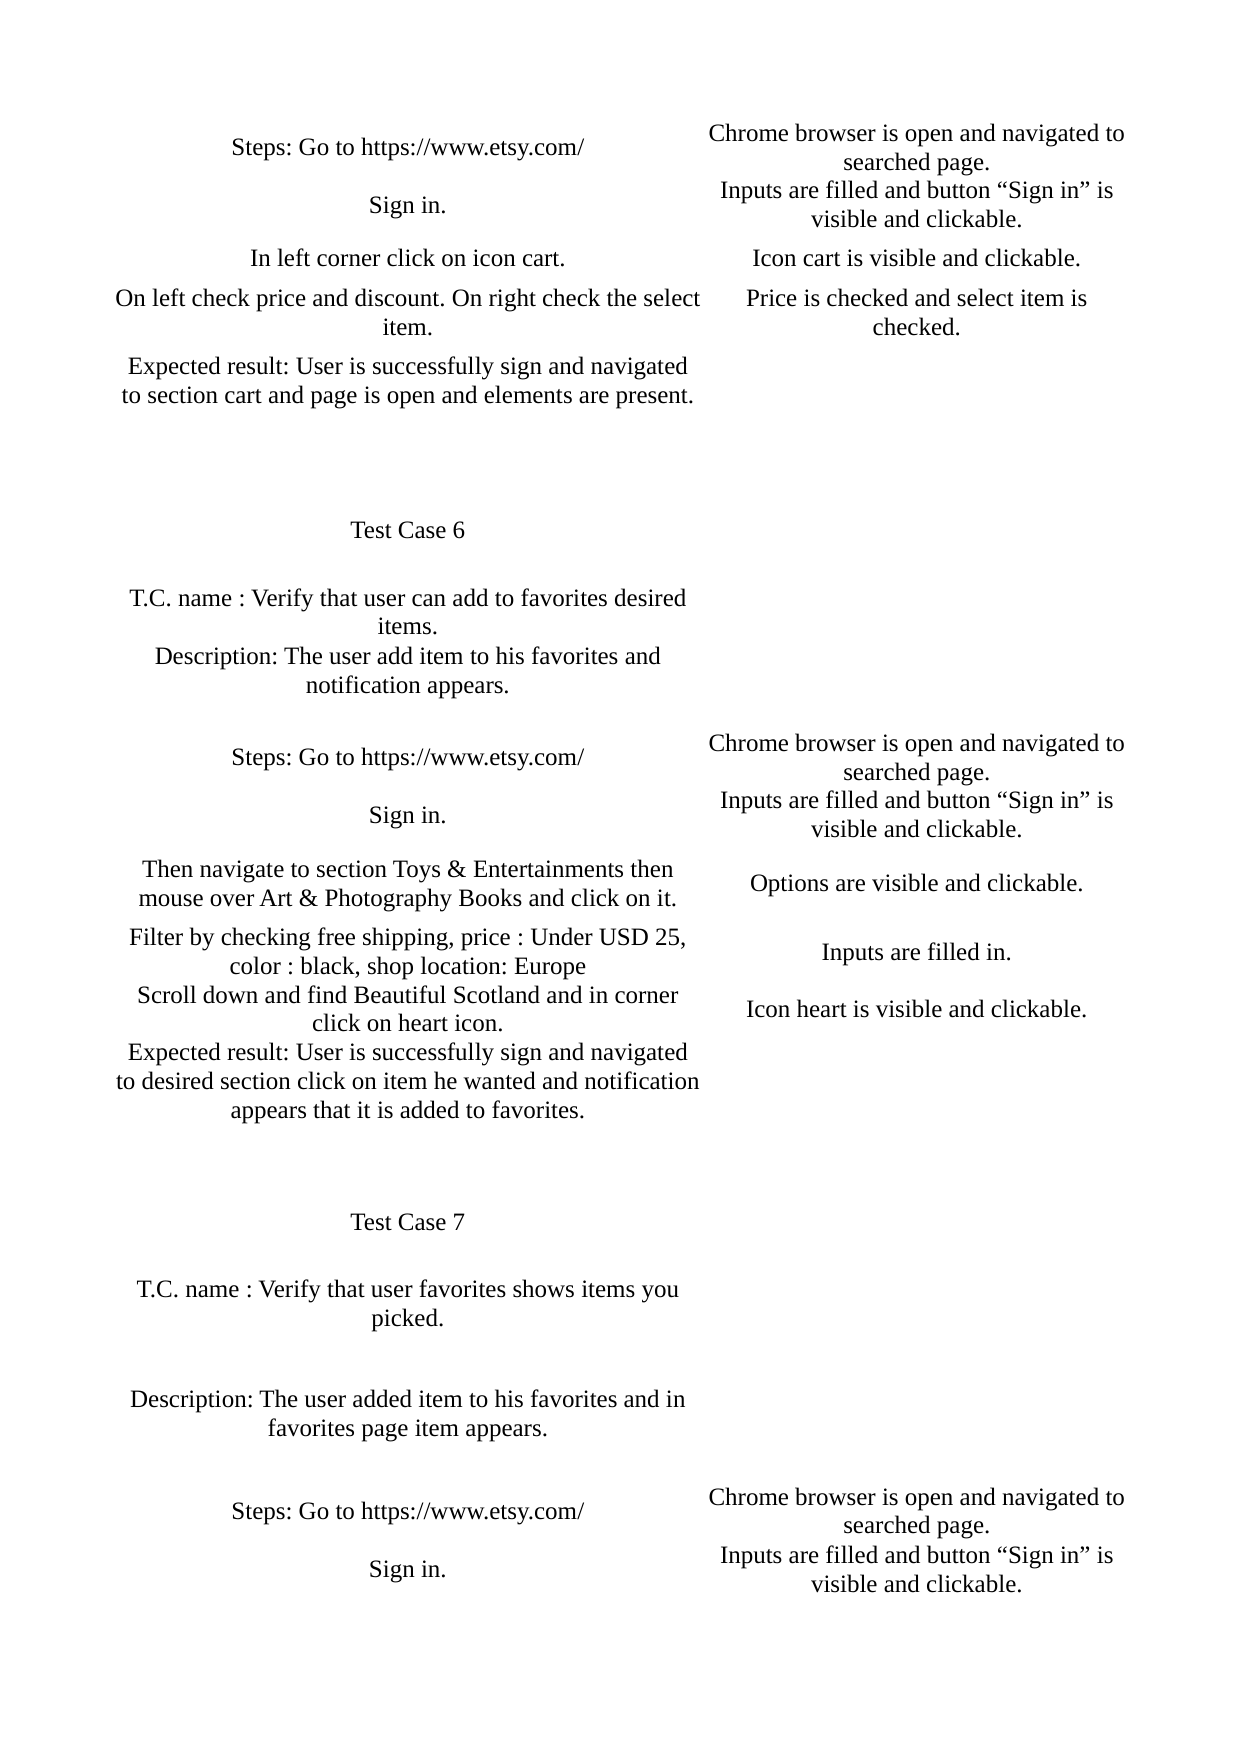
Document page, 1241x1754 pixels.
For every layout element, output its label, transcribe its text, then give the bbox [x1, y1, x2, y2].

table_cell Expected result: User is successfully sign and navigated to section cart and page is open and elements are present. [112, 340, 703, 419]
table_cell Icon cart is visible and clickable. [704, 233, 1130, 283]
table_cell On left check price and discount. On right check the select item. [112, 283, 703, 340]
table_cell [704, 1037, 1130, 1123]
table_cell [704, 1344, 1130, 1373]
table_cell [704, 1124, 1130, 1152]
table_cell [704, 420, 1130, 448]
table_cell Inputs are filled and button “Sign in” is visible and clickable. [704, 176, 1130, 233]
table_cell [704, 1373, 1130, 1452]
table_cell Steps: Go to https://www.etsy.com/ [112, 728, 703, 786]
table_cell Sign in. [112, 176, 703, 233]
table_cell [112, 420, 703, 448]
table_cell Icon heart is visible and clickable. [704, 980, 1130, 1037]
table_cell Steps: Go to https://www.etsy.com/ [112, 1481, 703, 1540]
table_cell Chrome browser is open and navigated to searched page. [704, 1481, 1130, 1540]
table_cell [112, 699, 703, 728]
table_cell Price is checked and select item is checked. [704, 283, 1130, 340]
table_cell Expected result: User is successfully sign and navigated to desired section click on item he wanted and notification appears that it is added to favorites. [112, 1037, 703, 1123]
table_cell Inputs are filled in. [704, 922, 1130, 980]
table_cell Test Case 6 [112, 477, 703, 583]
table_cell Options are visible and clickable. [704, 843, 1130, 922]
table_cell [704, 477, 1130, 583]
table_cell [704, 1181, 1130, 1262]
table_cell [112, 1124, 703, 1152]
table_cell Inputs are filled and button “Sign in” is visible and clickable. [704, 786, 1130, 843]
table_cell Chrome browser is open and navigated to searched page. [704, 118, 1130, 176]
table_cell [704, 1152, 1130, 1181]
table_cell Sign in. [112, 786, 703, 843]
table_cell Chrome browser is open and navigated to searched page. [704, 728, 1130, 786]
table_cell T.C. name : Verify that user can add to favorites desired items. [112, 583, 703, 640]
table_cell [112, 1452, 703, 1481]
table_cell In left corner click on icon cart. [112, 233, 703, 283]
table_cell [112, 1344, 703, 1373]
table_cell Filter by checking free shipping, price : Under USD 25, color : black, shop location: Europe [112, 922, 703, 980]
table_cell Sign in. [112, 1540, 703, 1598]
table_cell Test Case 7 [112, 1181, 703, 1262]
table_cell [112, 448, 703, 477]
table_cell [704, 340, 1130, 419]
table_cell [704, 1262, 1130, 1344]
table_cell Then navigate to section Toys & Entertainments then mouse over Art & Photography Books and click on it. [112, 843, 703, 922]
table_cell Scroll down and find Beautiful Scotland and in corner click on heart icon. [112, 980, 703, 1037]
table_cell Description: The user added item to his favorites and in favorites page item appears. [112, 1373, 703, 1452]
table_cell [704, 1452, 1130, 1481]
table_cell [704, 583, 1130, 640]
table_cell T.C. name : Verify that user favorites shows items you picked. [112, 1262, 703, 1344]
table_cell Steps: Go to https://www.etsy.com/ [112, 118, 703, 176]
table_cell Description: The user add item to his favorites and notification appears. [112, 640, 703, 699]
table_cell [704, 699, 1130, 728]
table_cell [704, 640, 1130, 699]
table_cell [704, 448, 1130, 477]
table_cell Inputs are filled and button “Sign in” is visible and clickable. [704, 1540, 1130, 1598]
table_cell [112, 1152, 703, 1181]
